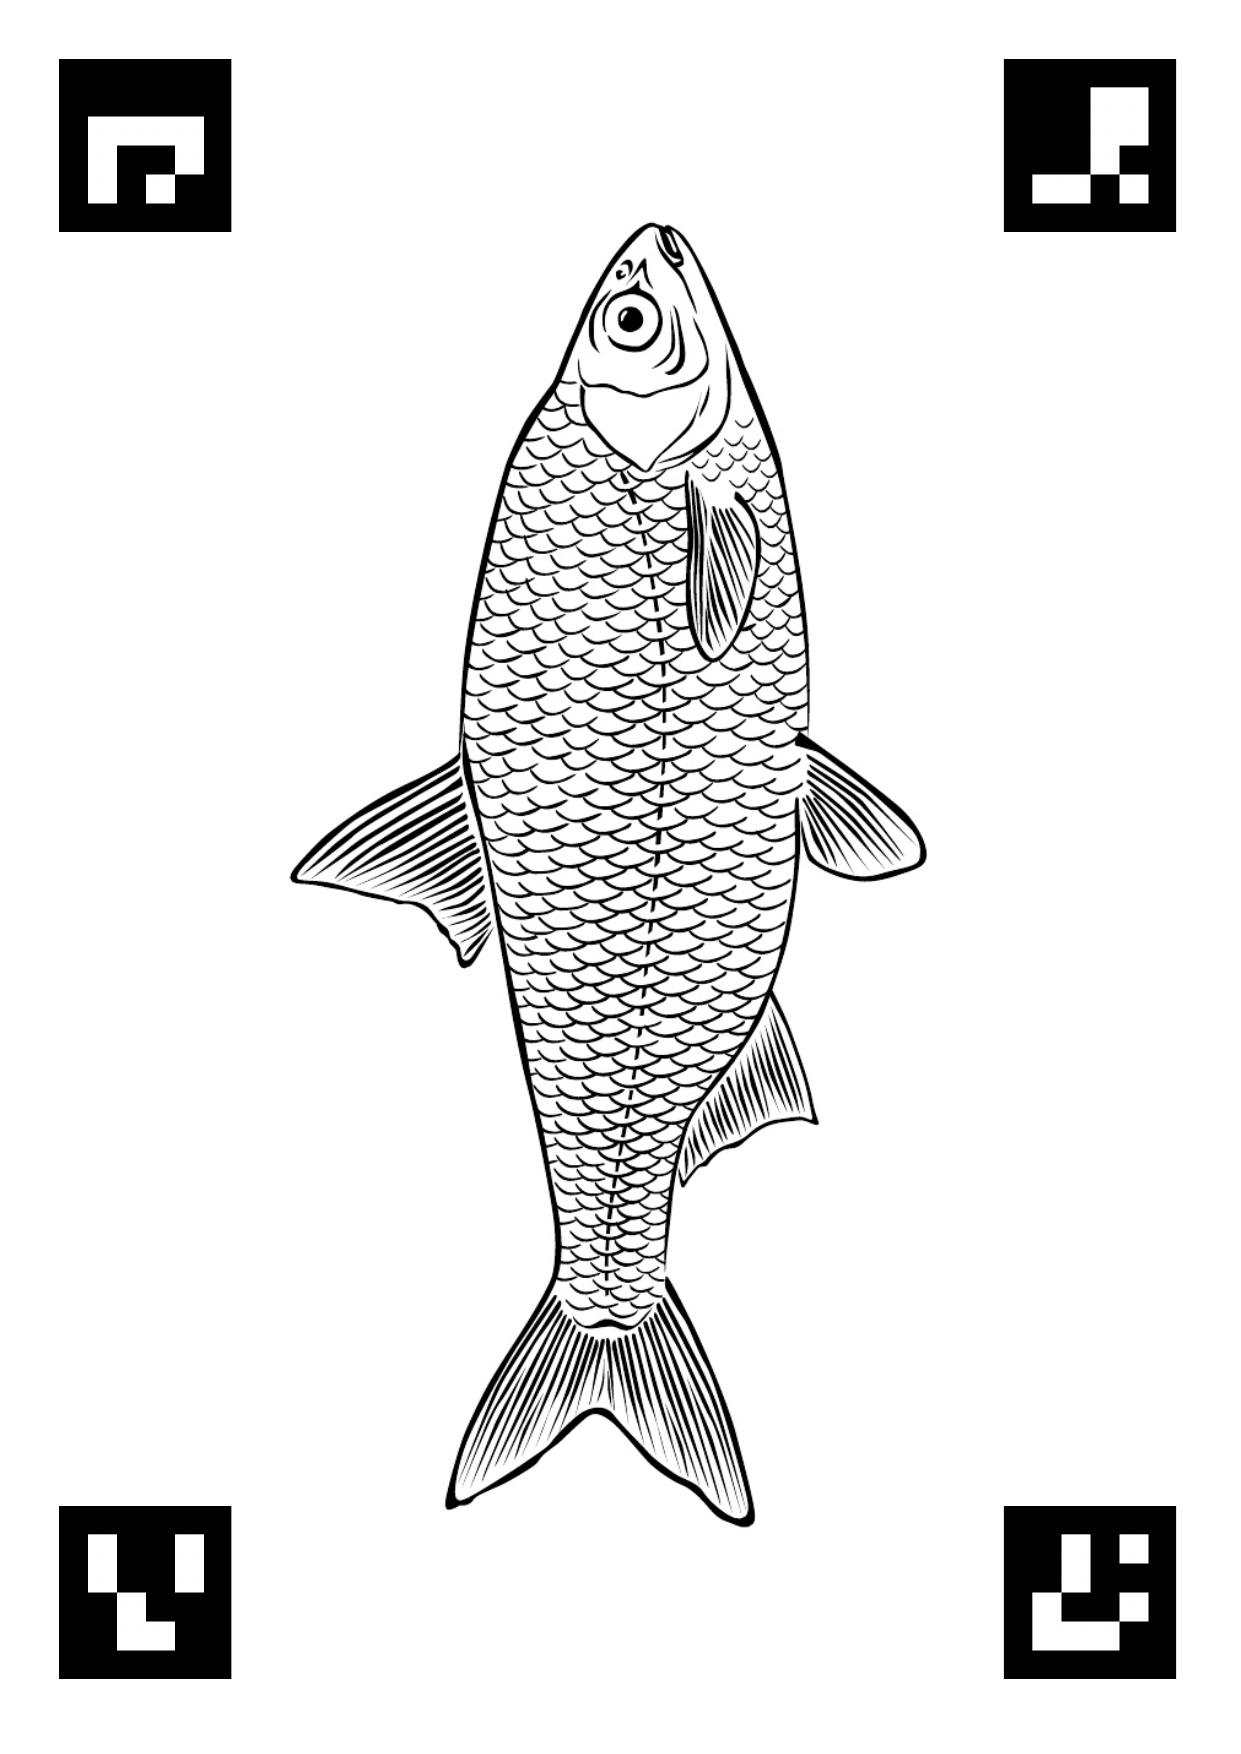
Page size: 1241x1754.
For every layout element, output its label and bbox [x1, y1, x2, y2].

picture [59, 1506, 232, 1679]
picture [1003, 59, 1177, 232]
picture [59, 59, 232, 232]
picture [1003, 1506, 1177, 1679]
picture [275, 217, 945, 1539]
